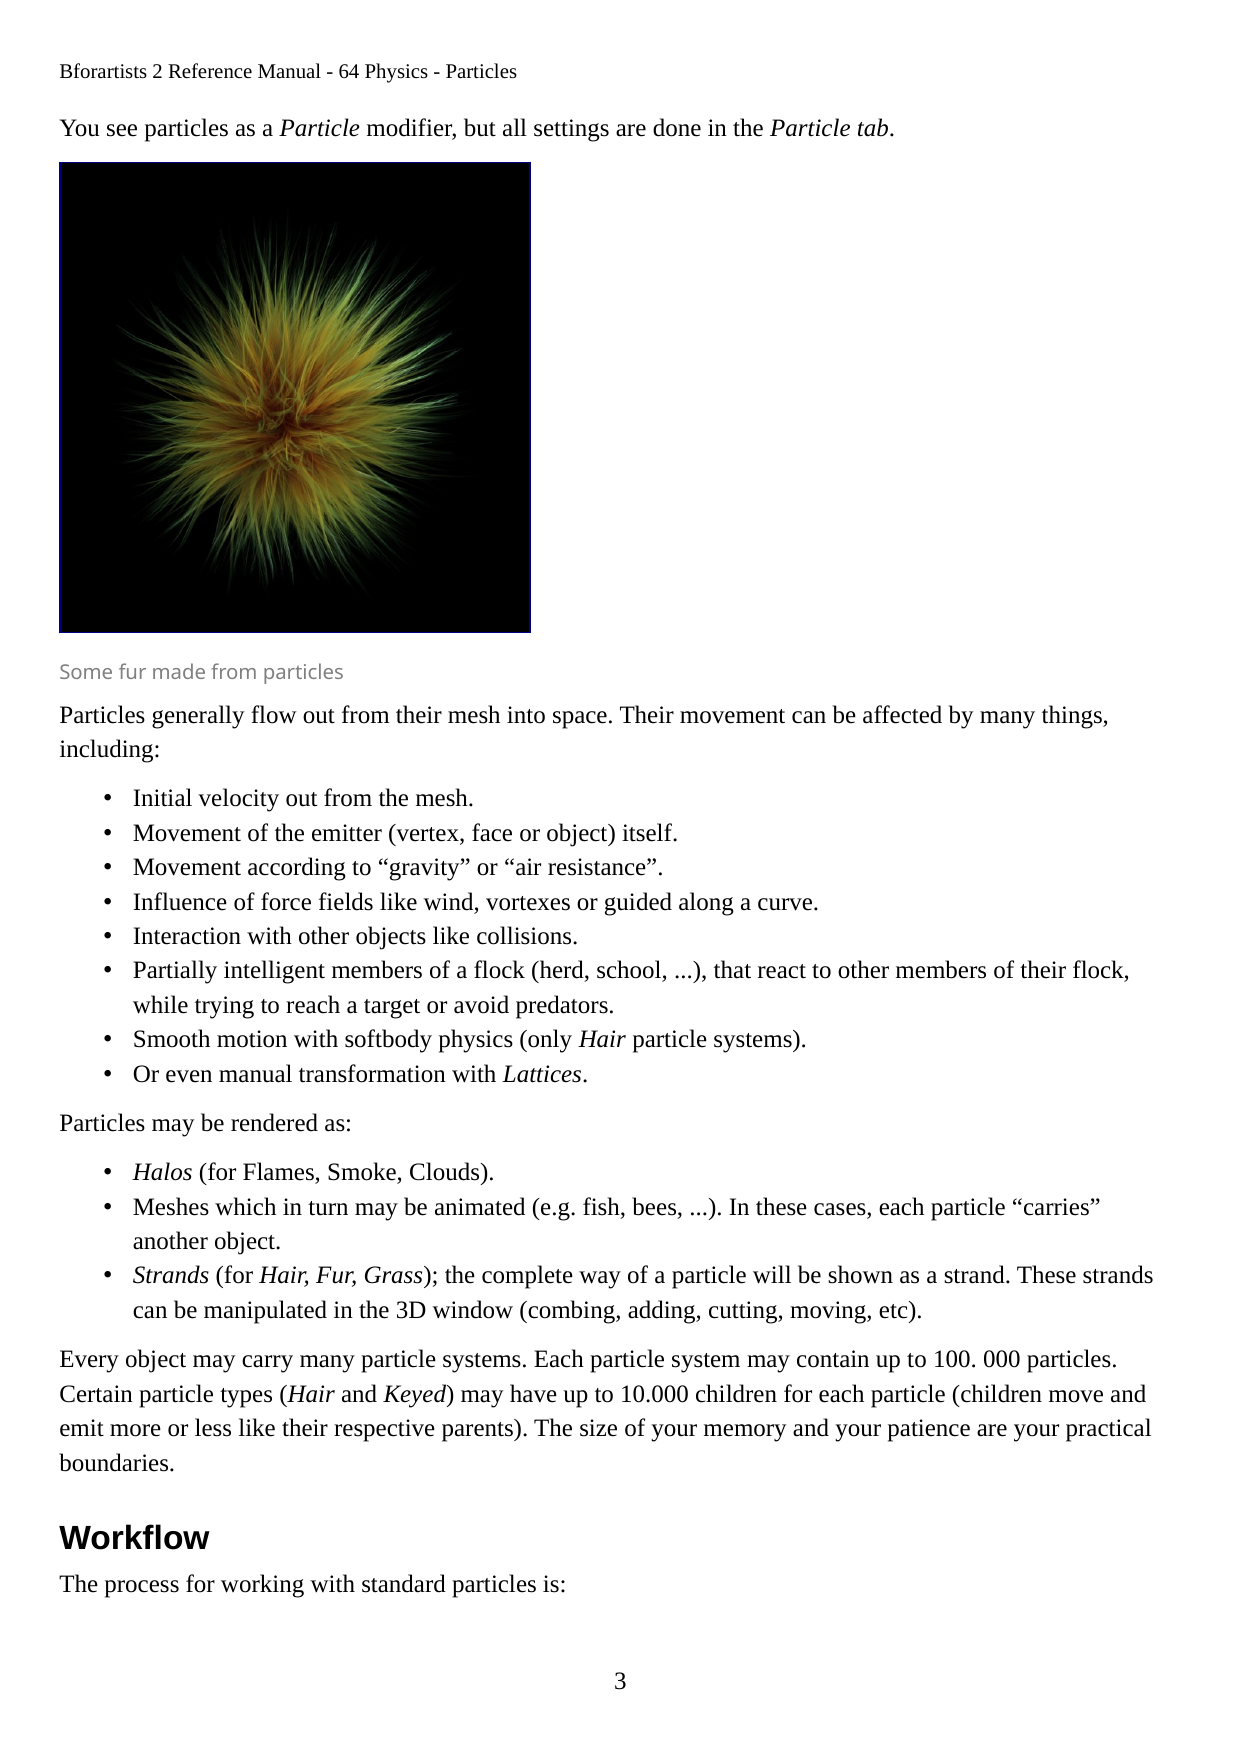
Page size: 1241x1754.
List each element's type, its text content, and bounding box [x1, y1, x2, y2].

subtitle Workflow [59, 1517, 1181, 1556]
text The process for working with standard particles is: [59, 1569, 1181, 1597]
list Smooth motion with softbody physics (only Hair particle systems). [103, 1024, 1181, 1053]
text Particles may be rendered as: [59, 1108, 1181, 1137]
list Strands (for Hair, Fur, Grass); the complete way of a particle will be shown as a strand. These strands can be manipulated in the 3D window (combing, adding, cutting, moving, etc). [103, 1261, 1181, 1324]
list Or even manual transformation with Lattices. [103, 1059, 1181, 1088]
list Halos (for Flames, Smoke, Clouds). [103, 1157, 1181, 1186]
list Initial velocity out from the mesh. [103, 783, 1181, 812]
list Movement of the emitter (vertex, face or object) itself. [103, 818, 1181, 846]
list Partially intelligent members of a flock (herd, school, ...), that react to other members of their flock, while trying to reach a target or avoid predators. [103, 956, 1181, 1019]
list Interaction with other objects like collisions. [103, 921, 1181, 950]
picture [61, 163, 529, 632]
text You see particles as a Particle modifier, but all settings are done in the Particle tab. [59, 113, 1181, 141]
list Movement according to “gravity” or “air resistance”. [103, 852, 1181, 881]
text Every object may carry many particle systems. Each particle system may contain up to 100. 000 particles. Certain particle types (Hair and Keyed) may have up to 10.000 children for each particle (children move and emit more or less like their respective parents). The size of your memory and your patience are your practical boundaries. [59, 1344, 1181, 1476]
list Influence of force fields like wind, vortexes or guided along a curve. [103, 887, 1181, 915]
text Some fur made from particles [59, 654, 1181, 685]
text Particles generally flow out from their mesh into space. Their movement can be affected by many things, including: [59, 700, 1181, 763]
list Meshes which in turn may be animated (e.g. fish, bees, ...). In these cases, each particle “carries” another object. [103, 1192, 1181, 1255]
